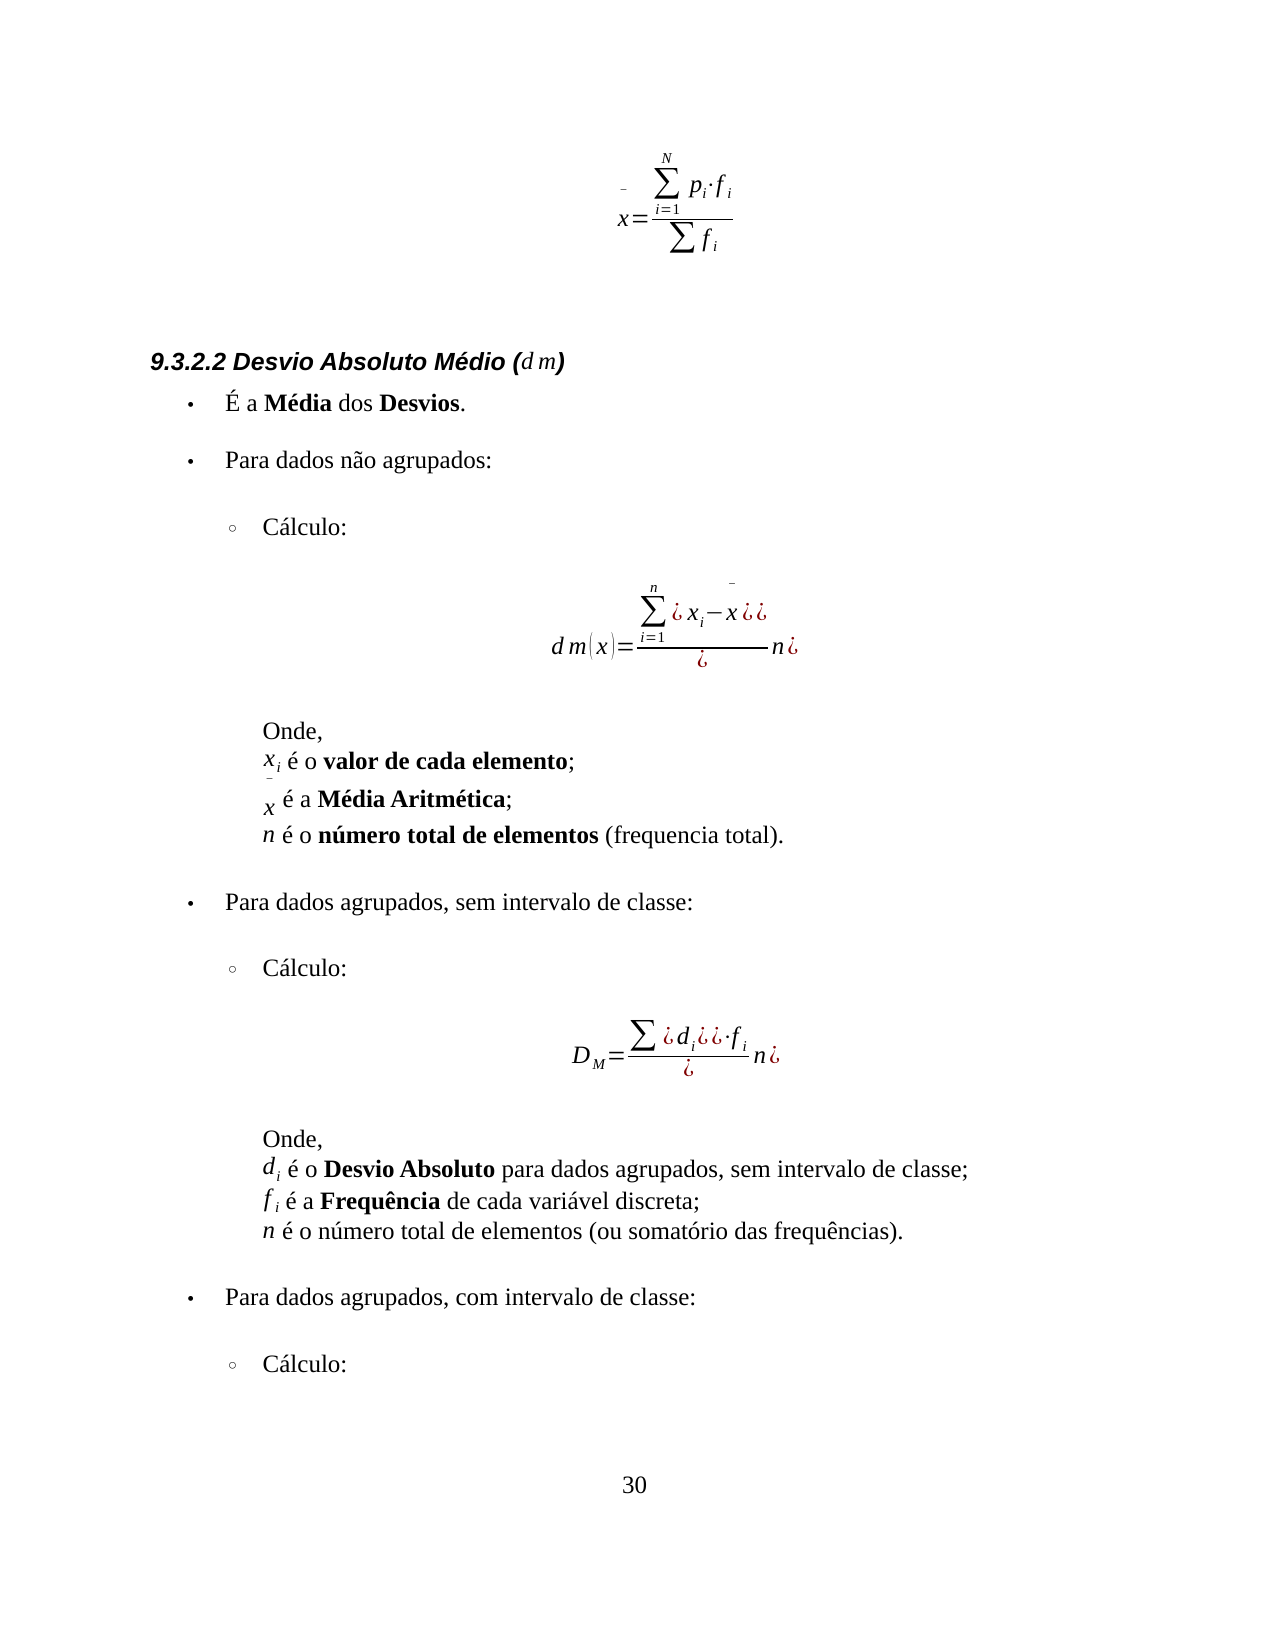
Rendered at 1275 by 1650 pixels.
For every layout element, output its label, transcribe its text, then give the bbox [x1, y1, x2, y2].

list É a Média dos Desvios. [187, 388, 1125, 446]
list Onde, é o valor de cada elemento; é a Média Aritmética; é o número total de elementos (frequencia total). [225, 716, 1125, 878]
list Onde, é o Desvio Absoluto para dados agrupados, sem intervalo de classe; é a Frequência de cada variável discreta; é o número total de elementos (ou somatório das frequências). [225, 1124, 1125, 1273]
list Para dados não agrupados: [187, 446, 1125, 503]
list Cálculo: [225, 512, 1125, 569]
list Para dados agrupados, sem intervalo de classe: [187, 887, 1125, 944]
list Cálculo: [225, 1349, 1125, 1406]
subtitle 9.3.2.2 Desvio Absoluto Médio () [150, 347, 1125, 376]
list Cálculo: [225, 953, 1125, 1011]
list Para dados agrupados, com intervalo de classe: [187, 1282, 1125, 1340]
